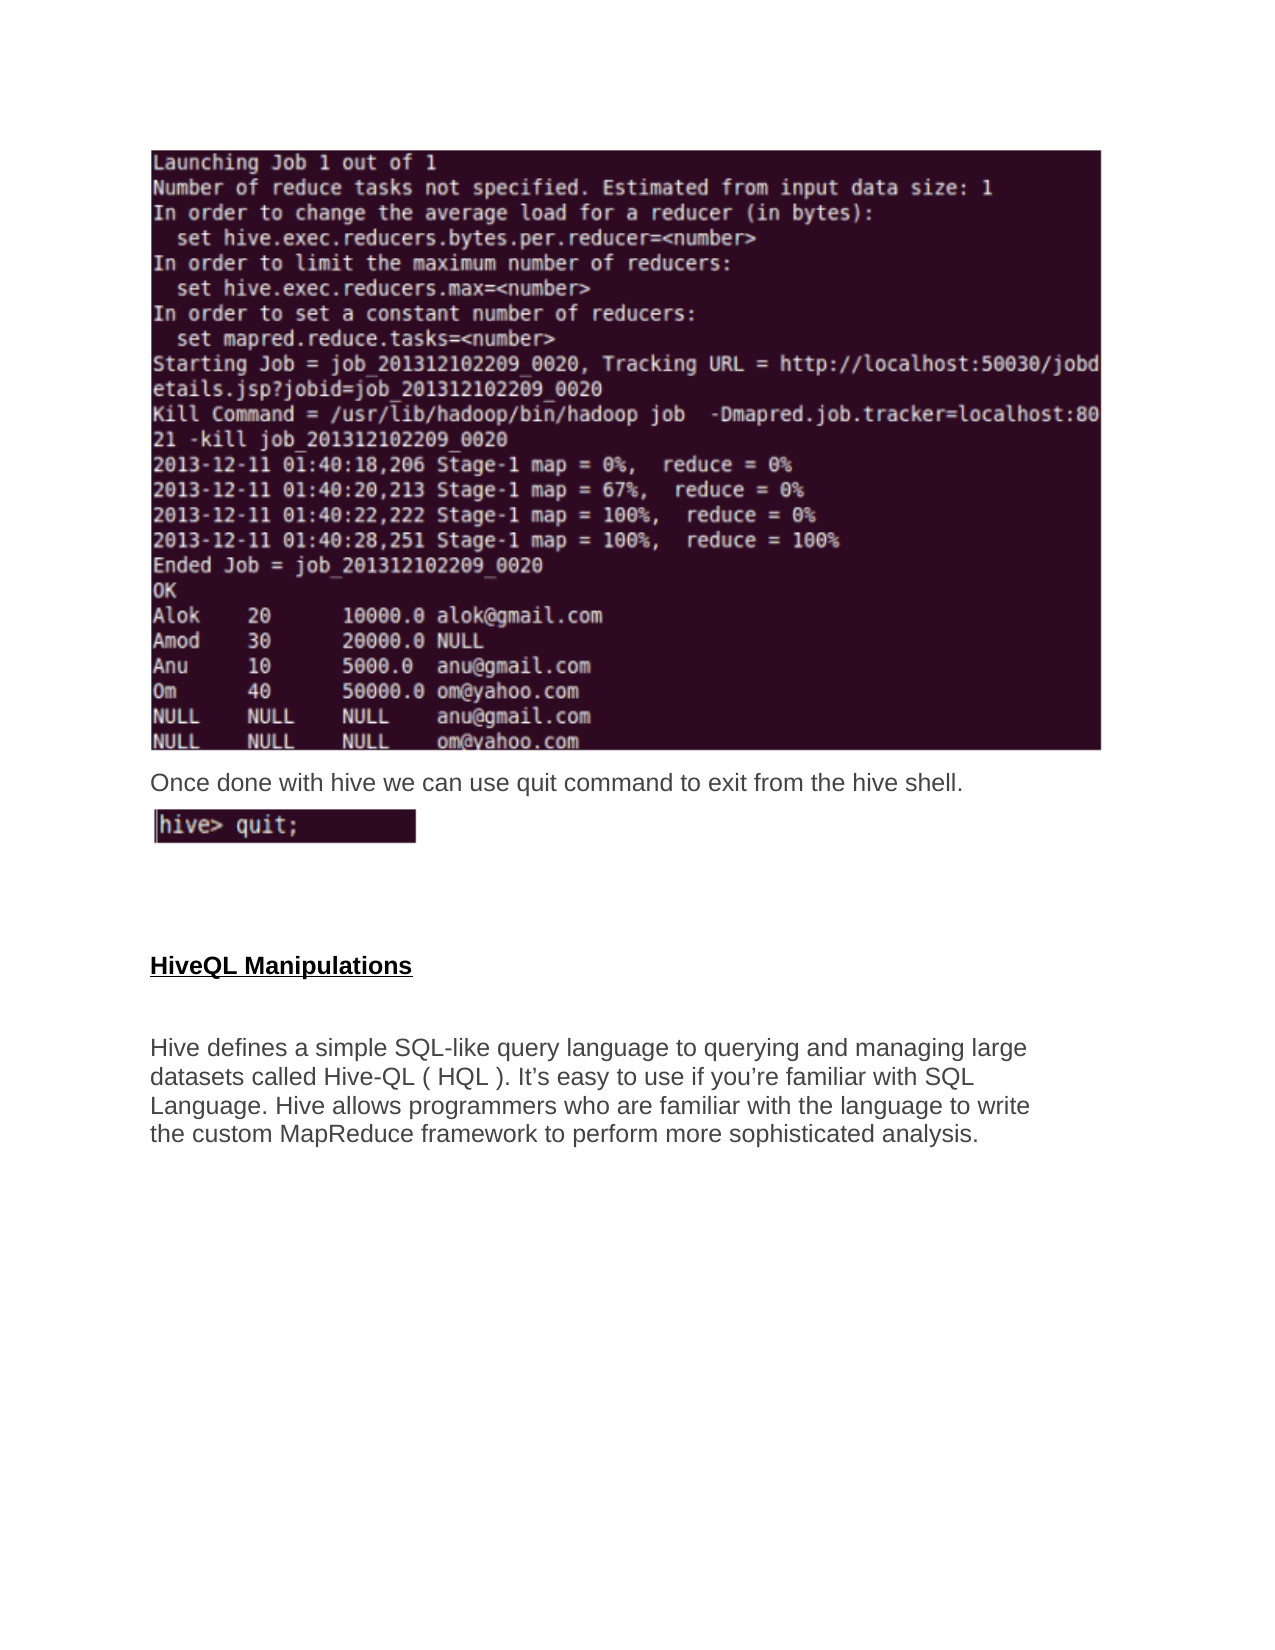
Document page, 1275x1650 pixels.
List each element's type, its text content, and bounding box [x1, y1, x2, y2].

picture [150, 808, 424, 856]
text Hive defines a simple SQL-like query language to querying and managing large datasets called Hive-QL ( HQL ). It’s easy to use if you’re familiar with SQL Language. Hive allows programmers who are familiar with the language to write the custom MapReduce framework to perform more sophisticated analysis. [150, 1033, 1125, 1148]
text Once done with hive we can use quit command to exit from the hive shell. [150, 767, 1125, 796]
text HiveQL Manipulations [150, 951, 1125, 979]
picture [150, 150, 1106, 755]
